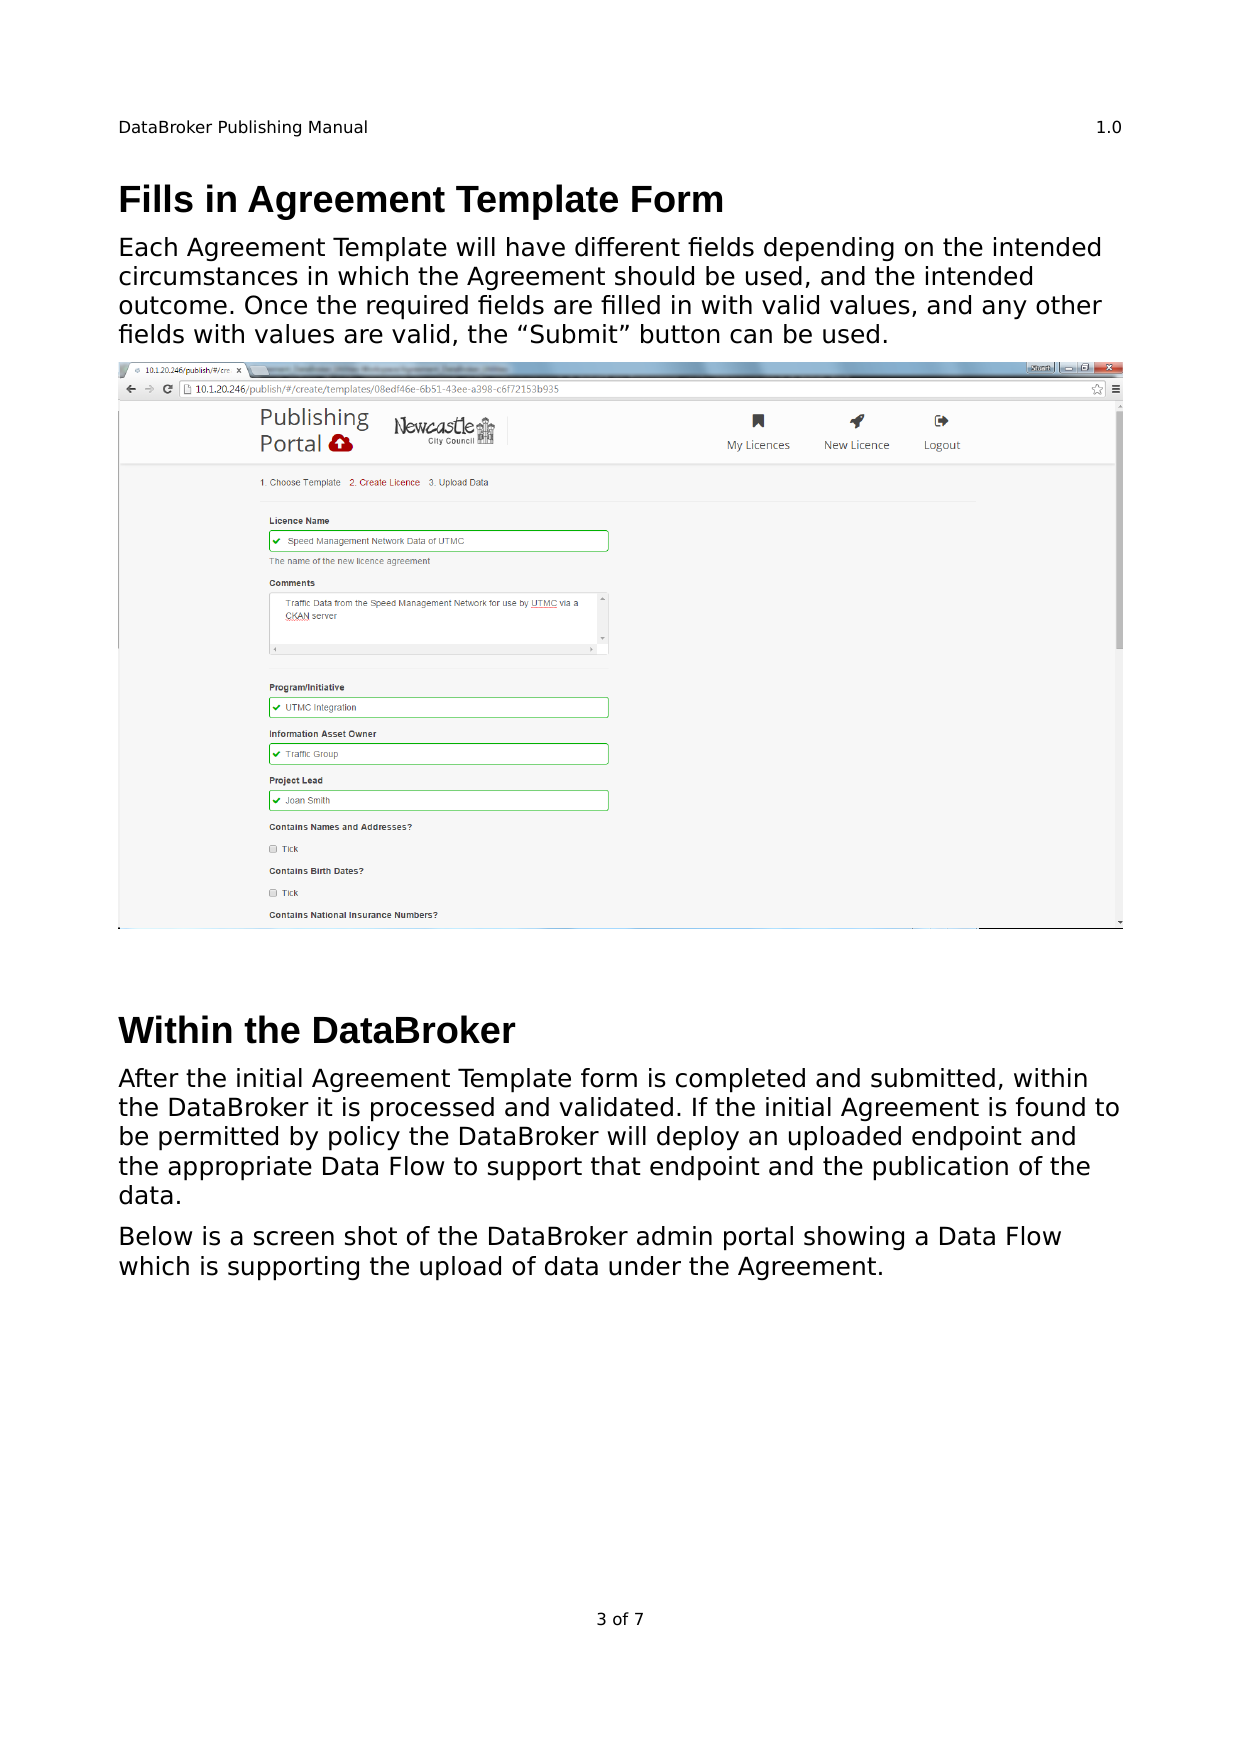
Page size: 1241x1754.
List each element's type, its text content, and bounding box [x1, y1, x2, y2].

picture [118, 362, 1123, 929]
text After the initial Agreement Template form is completed and submitted, within the DataBroker it is processed and validated. If the initial Agreement is found to be permitted by policy the DataBroker will deploy an uploaded endpoint and the appropriate Data Flow to support that endpoint and the publication of the data. [118, 1064, 1122, 1210]
text Below is a screen shot of the DataBroker admin portal showing a Data Flow which is supporting the upload of data under the Agreement. [118, 1222, 1122, 1281]
subtitle Within the DataBroker [118, 1008, 1122, 1052]
subtitle Fills in Agreement Template Form [118, 177, 1122, 221]
text Each Agreement Template will have different fields depending on the intended circumstances in which the Agreement should be used, and the intended outcome. Once the required fields are filled in with valid values, and any other fields with values are valid, the “Submit” button can be used. [118, 233, 1122, 350]
